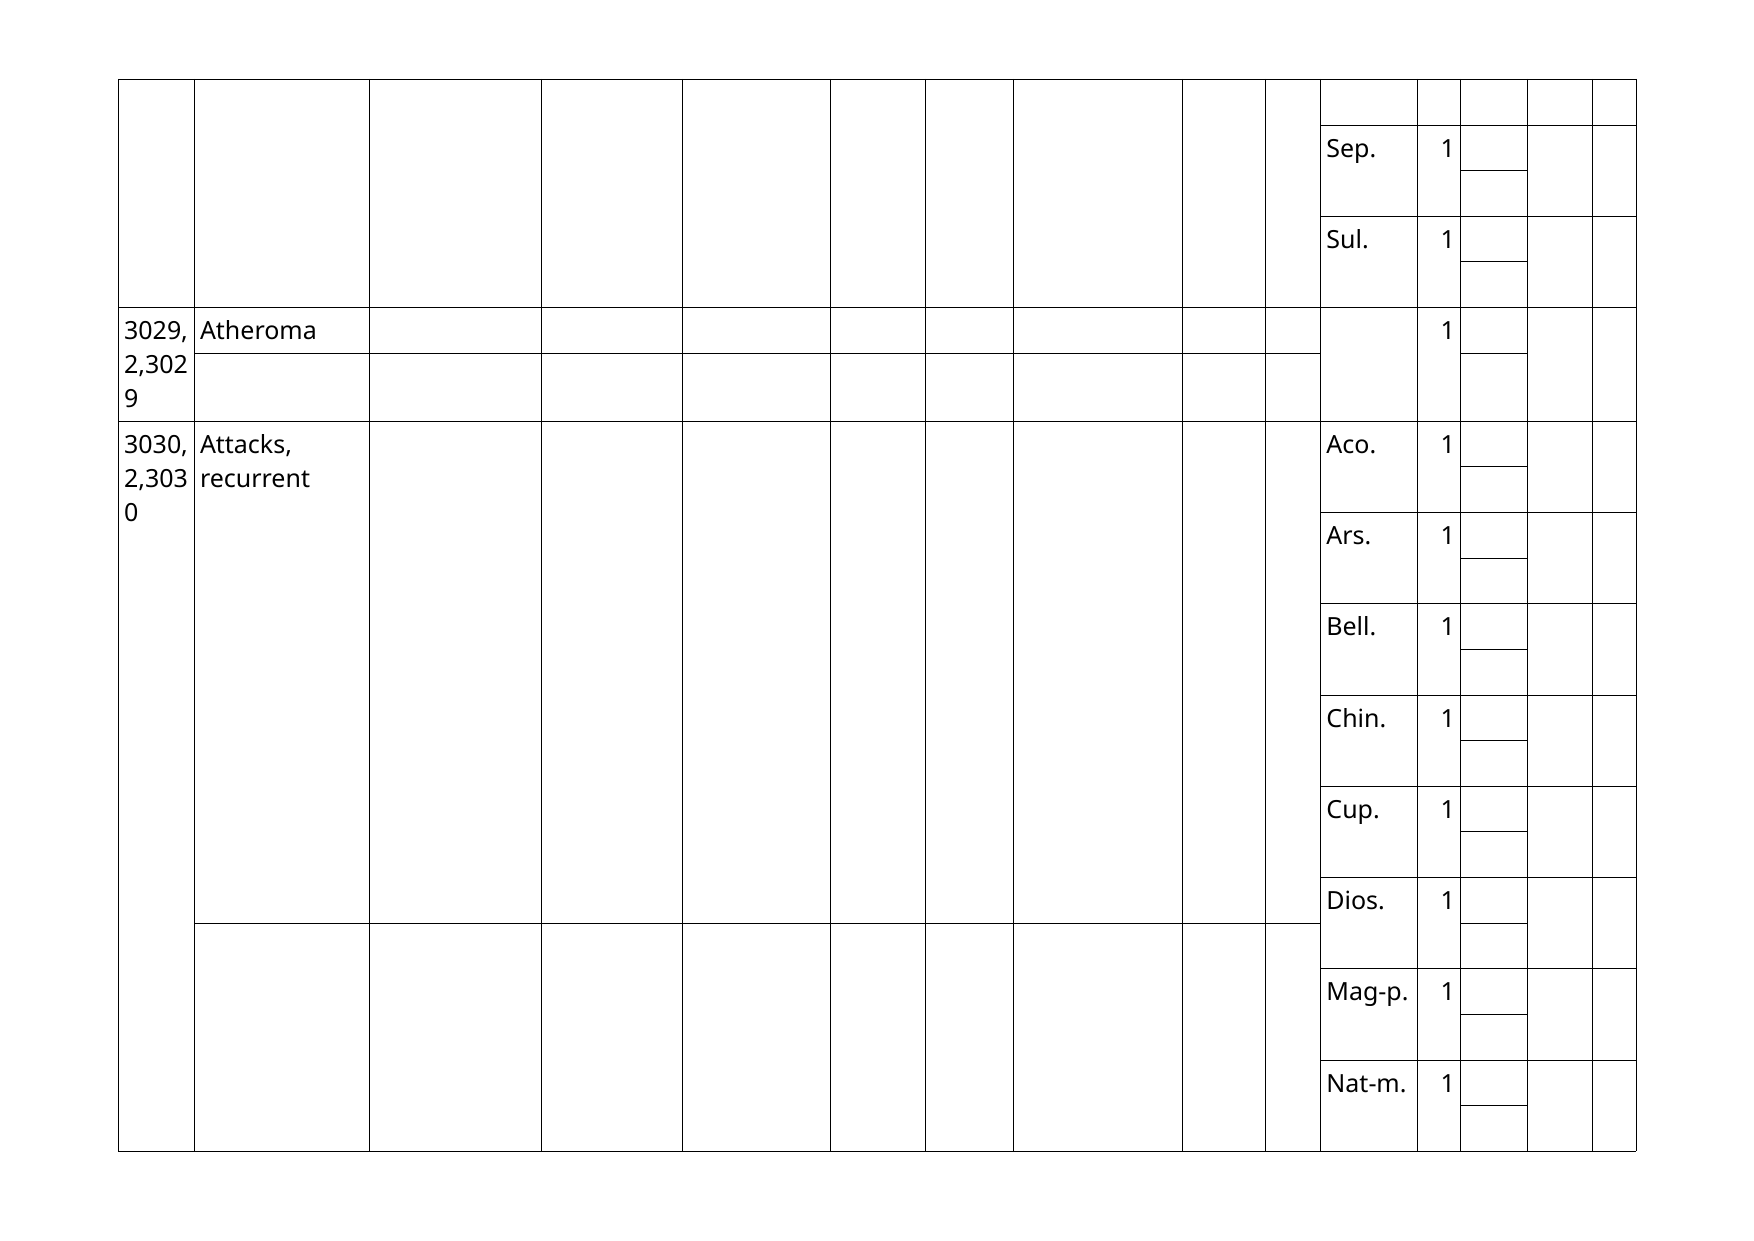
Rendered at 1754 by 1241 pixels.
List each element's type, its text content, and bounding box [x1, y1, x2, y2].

table_cell [683, 354, 830, 421]
table_cell [1183, 924, 1265, 1151]
table_cell [1461, 262, 1527, 307]
table_cell [1461, 878, 1527, 923]
table_cell Attacks, recurrent [195, 422, 369, 923]
table_cell [1461, 171, 1527, 216]
table_cell [1266, 308, 1320, 353]
table_cell [1014, 354, 1182, 421]
table_cell 1 [1418, 878, 1460, 968]
table_cell [1528, 217, 1592, 307]
table_cell [1461, 969, 1527, 1014]
table_cell [542, 422, 682, 923]
table_cell [542, 80, 682, 307]
table_cell Cup. [1321, 787, 1417, 877]
table_cell 3029,2,3029 [119, 308, 194, 421]
table_cell [1183, 354, 1265, 421]
table_cell [1461, 604, 1527, 649]
table_cell [1266, 422, 1320, 923]
table_cell 1 [1418, 126, 1460, 216]
table_cell Sep. [1321, 126, 1417, 216]
table_cell Chin. [1321, 696, 1417, 786]
table_cell [542, 354, 682, 421]
table_cell [1593, 513, 1636, 603]
table_cell [1528, 604, 1592, 694]
table_cell [1528, 878, 1592, 968]
table_cell [1266, 80, 1320, 307]
table_cell [1461, 217, 1527, 261]
table_cell 3030,2,3030 [119, 422, 194, 1151]
table_cell Aco. [1321, 422, 1417, 512]
table_cell 1 [1418, 787, 1460, 877]
table_cell 1 [1418, 969, 1460, 1059]
table_cell [1528, 1061, 1592, 1151]
table_cell [831, 80, 925, 307]
table_cell [1593, 126, 1636, 216]
table_cell [195, 924, 369, 1151]
table_cell [1461, 354, 1527, 421]
table_cell [1321, 80, 1417, 124]
table_cell [1461, 1106, 1527, 1151]
table_cell [1461, 787, 1527, 831]
table_cell [1014, 308, 1182, 353]
table_cell [1321, 308, 1417, 421]
table_cell Bell. [1321, 604, 1417, 694]
table_cell [1593, 422, 1636, 512]
table_cell [926, 308, 1013, 353]
table_cell [1528, 422, 1592, 512]
table_cell 1 [1418, 217, 1460, 307]
table_cell 1 [1418, 308, 1460, 421]
table_cell [1593, 969, 1636, 1059]
table_cell Sul. [1321, 217, 1417, 307]
table_cell [542, 924, 682, 1151]
table_cell [119, 80, 194, 307]
table_cell [831, 308, 925, 353]
table_cell 1 [1418, 513, 1460, 603]
table_cell 1 [1418, 604, 1460, 694]
table_cell [1014, 422, 1182, 923]
table_cell [1461, 696, 1527, 740]
table_cell [1528, 308, 1592, 421]
table_cell [542, 308, 682, 353]
table_cell [1593, 696, 1636, 786]
table_cell [1528, 126, 1592, 216]
table_cell [1461, 1061, 1527, 1105]
table_cell [1183, 80, 1265, 307]
table_cell [683, 924, 830, 1151]
table_cell [1528, 80, 1592, 124]
table_cell [926, 924, 1013, 1151]
table_cell [1461, 650, 1527, 694]
table_cell [683, 308, 830, 353]
table_cell [1461, 467, 1527, 512]
table_cell [370, 924, 541, 1151]
table_cell 1 [1418, 422, 1460, 512]
table_cell [1593, 604, 1636, 694]
table_cell [1461, 924, 1527, 968]
table_cell [683, 80, 830, 307]
table_cell 1 [1418, 696, 1460, 786]
table_cell Atheroma [195, 308, 369, 353]
table_cell [1014, 80, 1182, 307]
table_cell Dios. [1321, 878, 1417, 968]
table_cell [1461, 1015, 1527, 1059]
table_cell [1461, 832, 1527, 877]
table_cell [1014, 924, 1182, 1151]
table_cell [831, 924, 925, 1151]
table_cell [683, 422, 830, 923]
table_cell 1 [1418, 1061, 1460, 1151]
table_cell [370, 80, 541, 307]
table_cell [1461, 513, 1527, 558]
table_cell [1528, 969, 1592, 1059]
table_cell [926, 422, 1013, 923]
table_cell [1593, 308, 1636, 421]
table_cell [831, 354, 925, 421]
table_cell Ars. [1321, 513, 1417, 603]
table_cell [370, 308, 541, 353]
table_cell [1593, 1061, 1636, 1151]
table_cell [1183, 308, 1265, 353]
table_cell [1593, 878, 1636, 968]
table_cell [1593, 217, 1636, 307]
table_cell [1528, 513, 1592, 603]
table_cell [370, 422, 541, 923]
table_cell [1266, 924, 1320, 1151]
table_cell [195, 80, 369, 307]
table_cell [1461, 80, 1527, 124]
table_cell [1528, 696, 1592, 786]
table_cell [195, 354, 369, 421]
table_cell [1593, 787, 1636, 877]
table_cell [1461, 422, 1527, 466]
table_cell [1183, 422, 1265, 923]
table_cell [926, 80, 1013, 307]
table_cell [1528, 787, 1592, 877]
table_cell [370, 354, 541, 421]
table_cell [1266, 354, 1320, 421]
table_cell [831, 422, 925, 923]
table_cell [1461, 741, 1527, 786]
table_cell [1418, 80, 1460, 124]
table_cell [1593, 80, 1636, 124]
table_cell [1461, 126, 1527, 170]
table_cell [926, 354, 1013, 421]
table_cell [1461, 308, 1527, 353]
table_cell [1461, 559, 1527, 603]
table_cell Mag-p. [1321, 969, 1417, 1059]
table_cell Nat-m. [1321, 1061, 1417, 1151]
